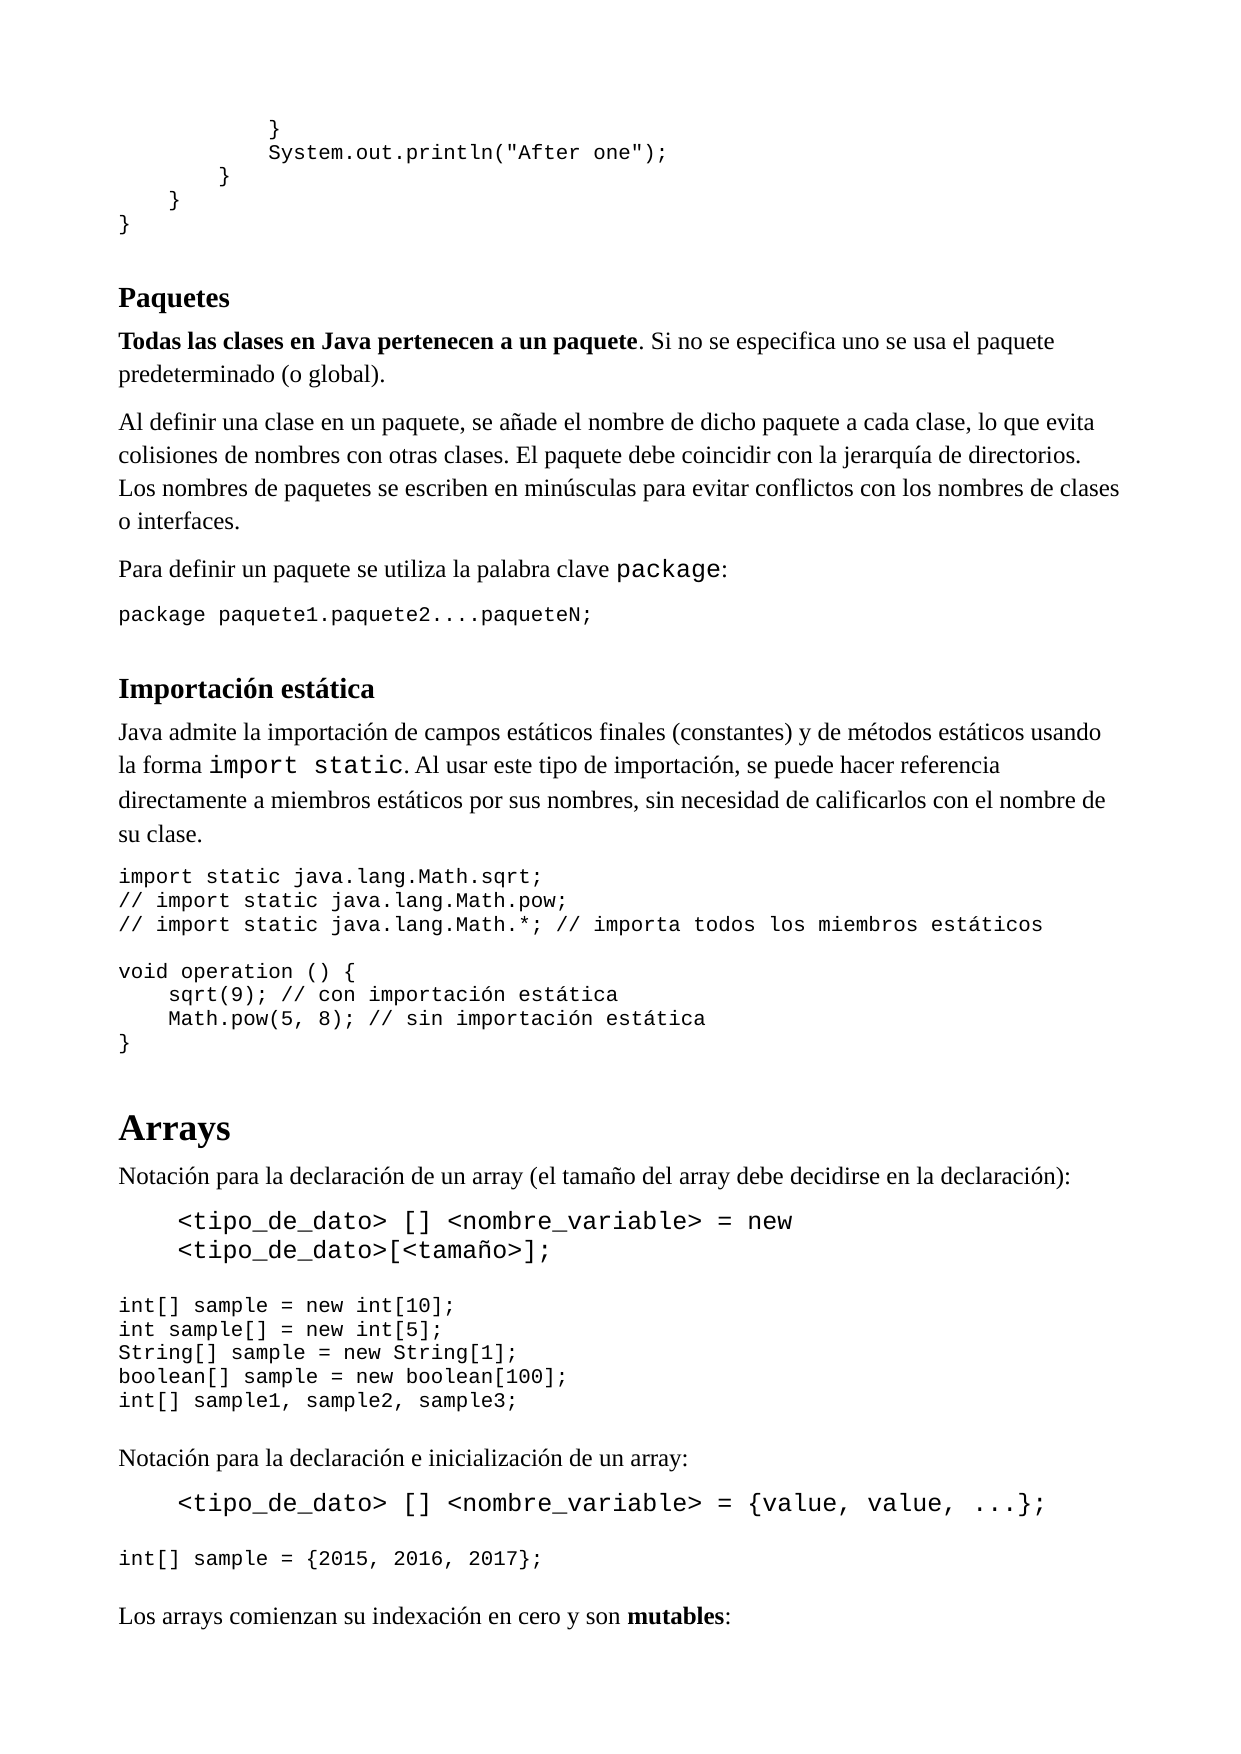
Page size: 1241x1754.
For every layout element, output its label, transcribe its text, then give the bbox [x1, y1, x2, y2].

text Al definir una clase en un paquete, se añade el nombre de dicho paquete a cada clase, lo que evita colisiones de nombres con otras clases. El paquete debe coincidir con la jerarquía de directorios. Los nombres de paquetes se escriben en minúsculas para evitar conflictos con los nombres de clases o interfaces. [118, 407, 1122, 535]
text int[] sample = {2015, 2016, 2017}; [118, 1548, 1122, 1572]
text int[] sample1, sample2, sample3; [118, 1390, 1122, 1413]
text System.out.println("After one"); [118, 142, 1122, 165]
subtitle Paquetes [118, 280, 1122, 314]
text } [118, 118, 1122, 142]
text Notación para la declaración de un array (el tamaño del array debe decidirse en la declaración): [118, 1161, 1122, 1190]
text boolean[] sample = new boolean[100]; [118, 1366, 1122, 1390]
text } [118, 1032, 1122, 1055]
text int[] sample = new int[10]; [118, 1295, 1122, 1319]
text Java admite la importación de campos estáticos finales (constantes) y de métodos estáticos usando la forma import static. Al usar este tipo de importación, se puede hacer referencia directamente a miembros estáticos por sus nombres, sin necesidad de calificarlos con el nombre de su clase. [118, 717, 1122, 847]
subtitle Importación estática [118, 671, 1122, 705]
text <tipo_de_dato> [] <nombre_variable> = new <tipo_de_dato>[<tamaño>]; [177, 1209, 1063, 1266]
text <tipo_de_dato> [] <nombre_variable> = {value, value, ...}; [177, 1490, 1063, 1519]
text } [118, 165, 1122, 189]
text // import static java.lang.Math.*; // importa todos los miembros estáticos [118, 913, 1122, 937]
text } [118, 213, 1122, 236]
text package paquete1.paquete2....paqueteN; [118, 604, 1122, 627]
text Notación para la declaración e inicialización de un array: [118, 1443, 1122, 1472]
text sqrt(9); // con importación estática [118, 984, 1122, 1008]
text // import static java.lang.Math.pow; [118, 890, 1122, 913]
text int sample[] = new int[5]; [118, 1319, 1122, 1342]
text } [118, 189, 1122, 213]
text String[] sample = new String[1]; [118, 1342, 1122, 1366]
subtitle Arrays [118, 1106, 1122, 1149]
text Todas las clases en Java pertenecen a un paquete. Si no se especifica uno se usa el paquete predeterminado (o global). [118, 326, 1122, 388]
text Los arrays comienzan su indexación en cero y son mutables: [118, 1601, 1122, 1630]
text Math.pow(5, 8); // sin importación estática [118, 1008, 1122, 1032]
text import static java.lang.Math.sqrt; [118, 866, 1122, 890]
text void operation () { [118, 961, 1122, 984]
text Para definir un paquete se utiliza la palabra clave package: [118, 554, 1122, 584]
